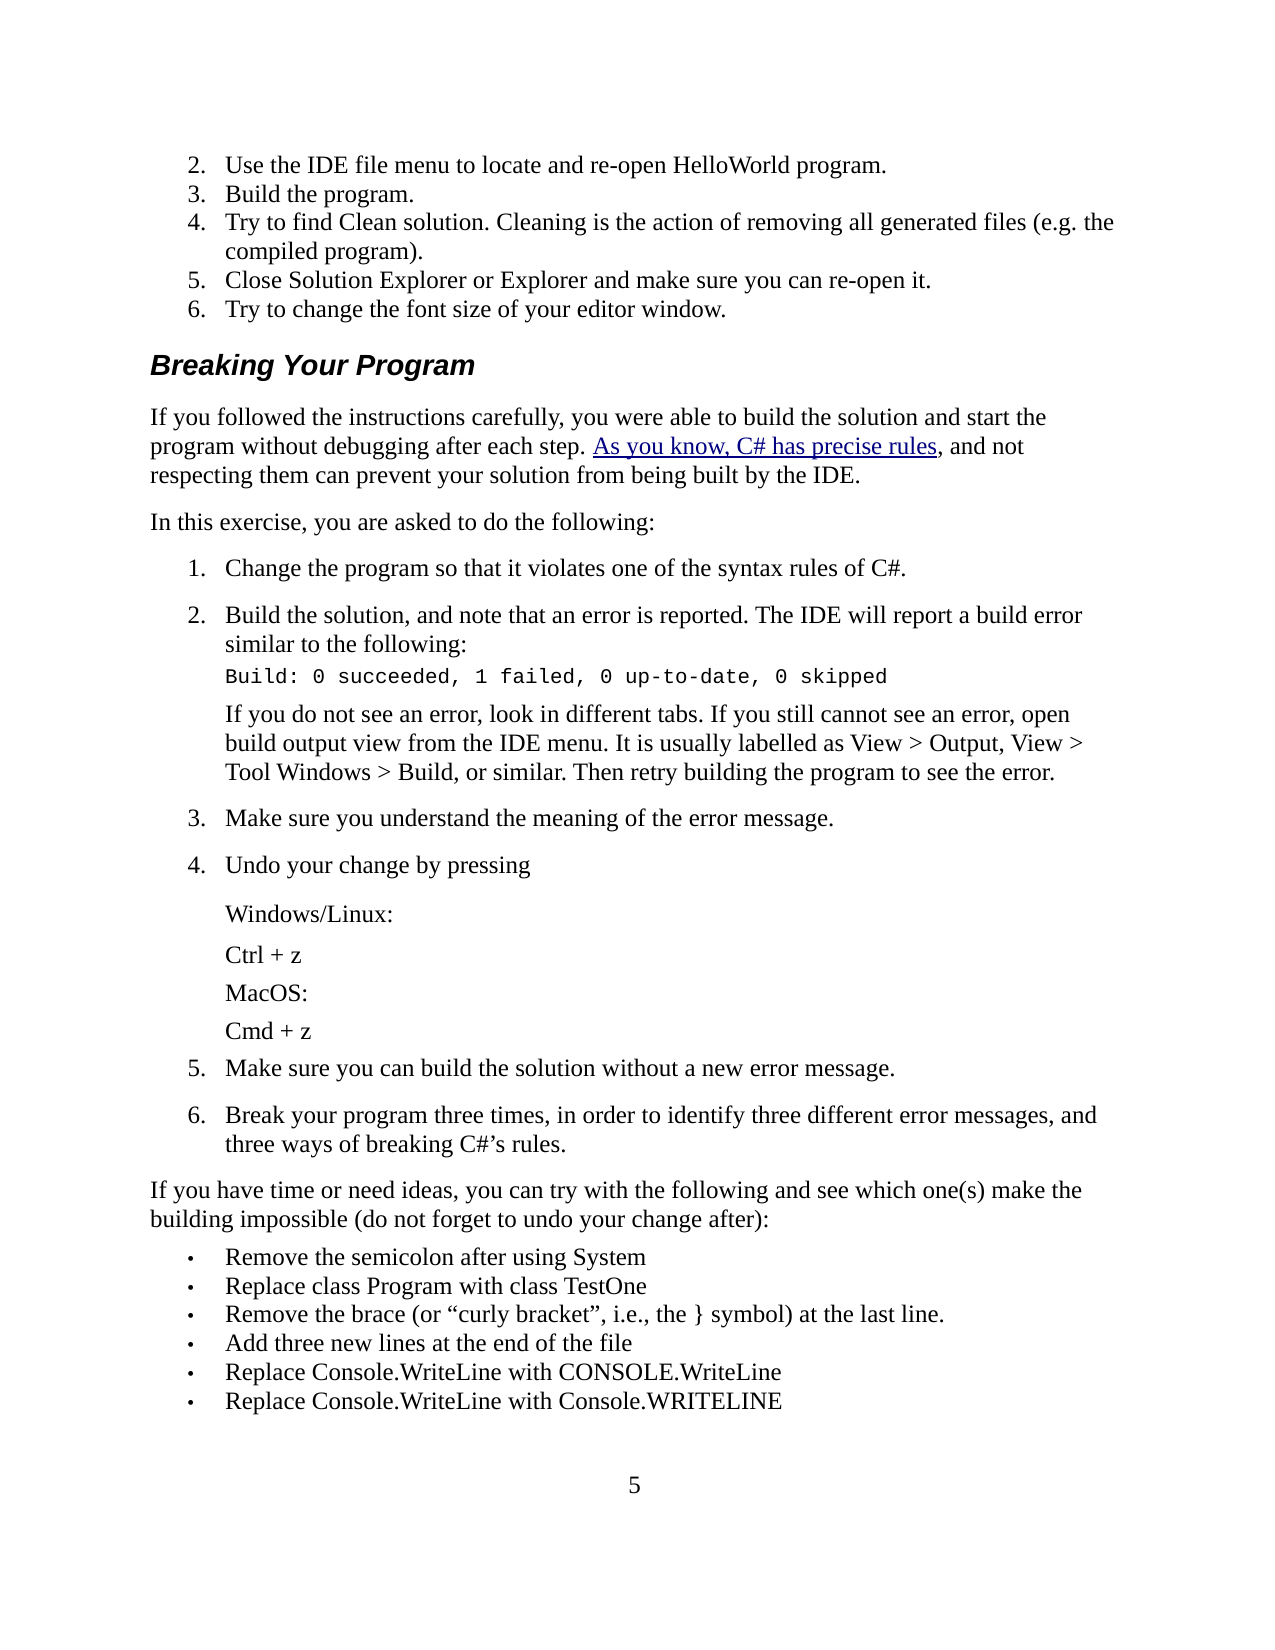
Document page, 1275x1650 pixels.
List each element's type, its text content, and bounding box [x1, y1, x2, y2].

list Build: 0 succeeded, 1 failed, 0 up-to-date, 0 skipped [187, 666, 1125, 690]
list Replace Console.WriteLine with CONSOLE.WriteLine [187, 1357, 1125, 1386]
subtitle Breaking Your Program [150, 347, 1125, 381]
list Make sure you can build the solution without a new error message. [187, 1053, 1125, 1082]
list Replace Console.WriteLine with Console.WRITELINE [187, 1386, 1125, 1414]
list Try to find Clean solution. Cleaning is the action of removing all generated files (e.g. the compiled program). [187, 207, 1125, 265]
list If you do not see an error, look in different tabs. If you still cannot see an error, open build output view from the IDE menu. It is usually labelled as View > Output, View > Tool Windows > Build, or similar. Then retry building the program to see the error. [187, 699, 1125, 785]
text If you have time or need ideas, you can try with the following and see which one(s) make the building impossible (do not forget to undo your change after): [150, 1176, 1125, 1233]
list Change the program so that it violates one of the syntax rules of C#. [187, 553, 1125, 582]
list Undo your change by pressing [187, 850, 1125, 879]
list Make sure you understand the meaning of the error message. [187, 803, 1125, 832]
list Remove the semicolon after using System [187, 1242, 1125, 1271]
list Break your program three times, in order to identify three different error messages, and three ways of breaking C#’s rules. [187, 1100, 1125, 1158]
list Cmd + z [187, 1016, 1125, 1044]
list MacOS: [187, 978, 1125, 1007]
list Build the program. [187, 179, 1125, 207]
list Replace class Program with class TestOne [187, 1271, 1125, 1299]
list Windows/Linux: [187, 899, 1125, 928]
list Build the solution, and note that an error is reported. The IDE will report a build error similar to the following: [187, 600, 1125, 657]
list Add three new lines at the end of the file [187, 1328, 1125, 1357]
list Try to change the font size of your editor window. [187, 294, 1125, 322]
list Remove the brace (or “curly bracket”, i.e., the } symbol) at the last line. [187, 1299, 1125, 1328]
list Close Solution Explorer or Explorer and make sure you can re-open it. [187, 265, 1125, 294]
text If you followed the instructions carefully, you were able to build the solution and start the program without debugging after each step. As you know, C# has precise rules, and not respecting them can prevent your solution from being built by the IDE. [150, 402, 1125, 489]
text In this exercise, you are asked to do the following: [150, 507, 1125, 535]
list Use the IDE file menu to locate and re-open HelloWorld program. [187, 150, 1125, 179]
list Ctrl + z [187, 940, 1125, 969]
